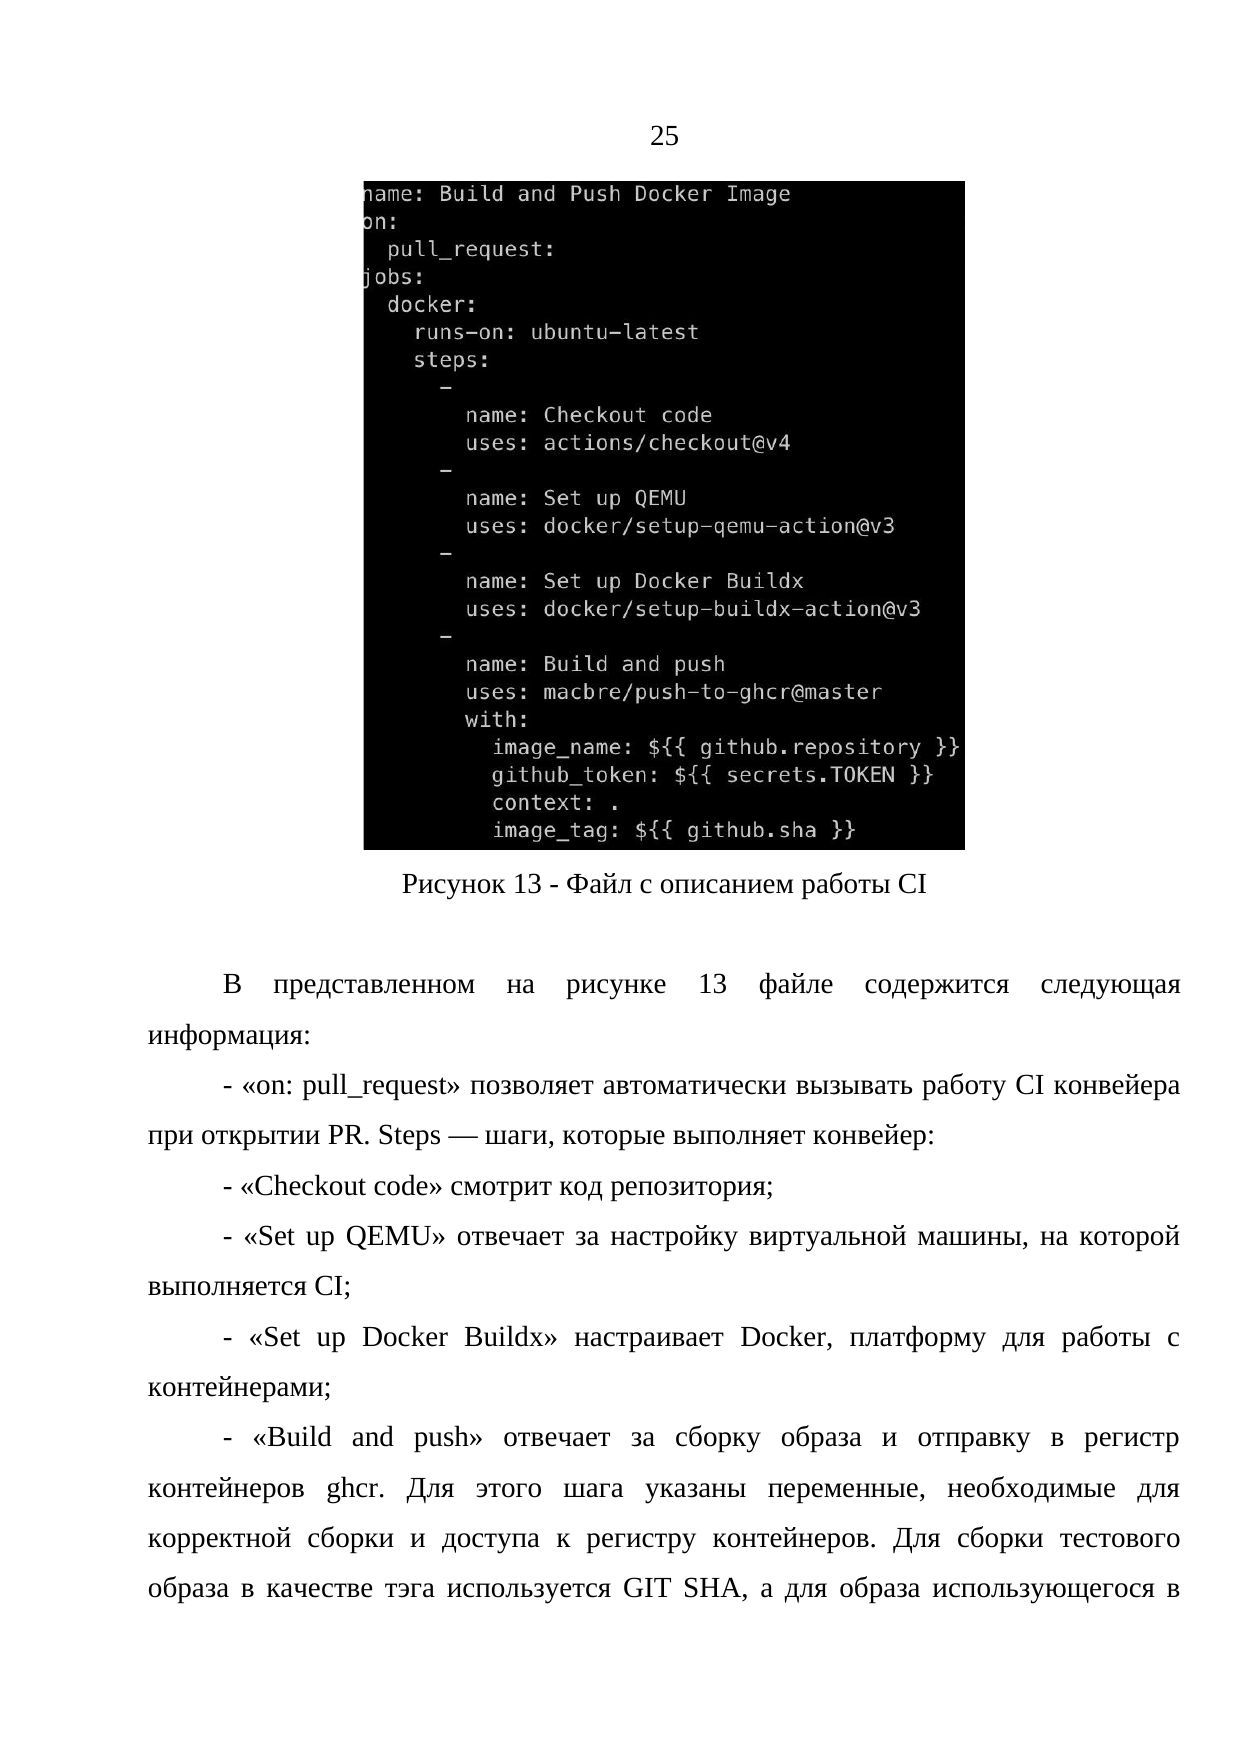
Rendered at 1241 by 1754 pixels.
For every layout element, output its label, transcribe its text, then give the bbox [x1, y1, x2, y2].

text В представленном на рисунке 13 файле содержится следующая информация: [148, 967, 1181, 1050]
text - «on: pull_request» позволяет автоматически вызывать работу CI конвейера при открытии PR. Steps — шаги, которые выполняет конвейер: [148, 1067, 1181, 1151]
text - «Checkout code» смотрит код репозитория; [148, 1168, 1181, 1201]
text - «Set up Docker Buildx» настраивает Docker, платформу для работы с контейнерами; [148, 1319, 1181, 1403]
text - «Build and push» отвечает за сборку образа и отправку в регистр контейнеров ghcr. Для этого шага указаны переменные, необходимые для корректной сборки и доступа к регистру контейнеров. Для сборки тестового образа в качестве тэга используется GIT SHA, а для образа использующегося в [148, 1419, 1181, 1604]
picture [363, 181, 965, 850]
text - «Set up QEMU» отвечает за настройку виртуальной машины, на которой выполняется CI; [148, 1218, 1181, 1302]
text Рисунок 13 - Файл с описанием работы CI [148, 866, 1181, 899]
